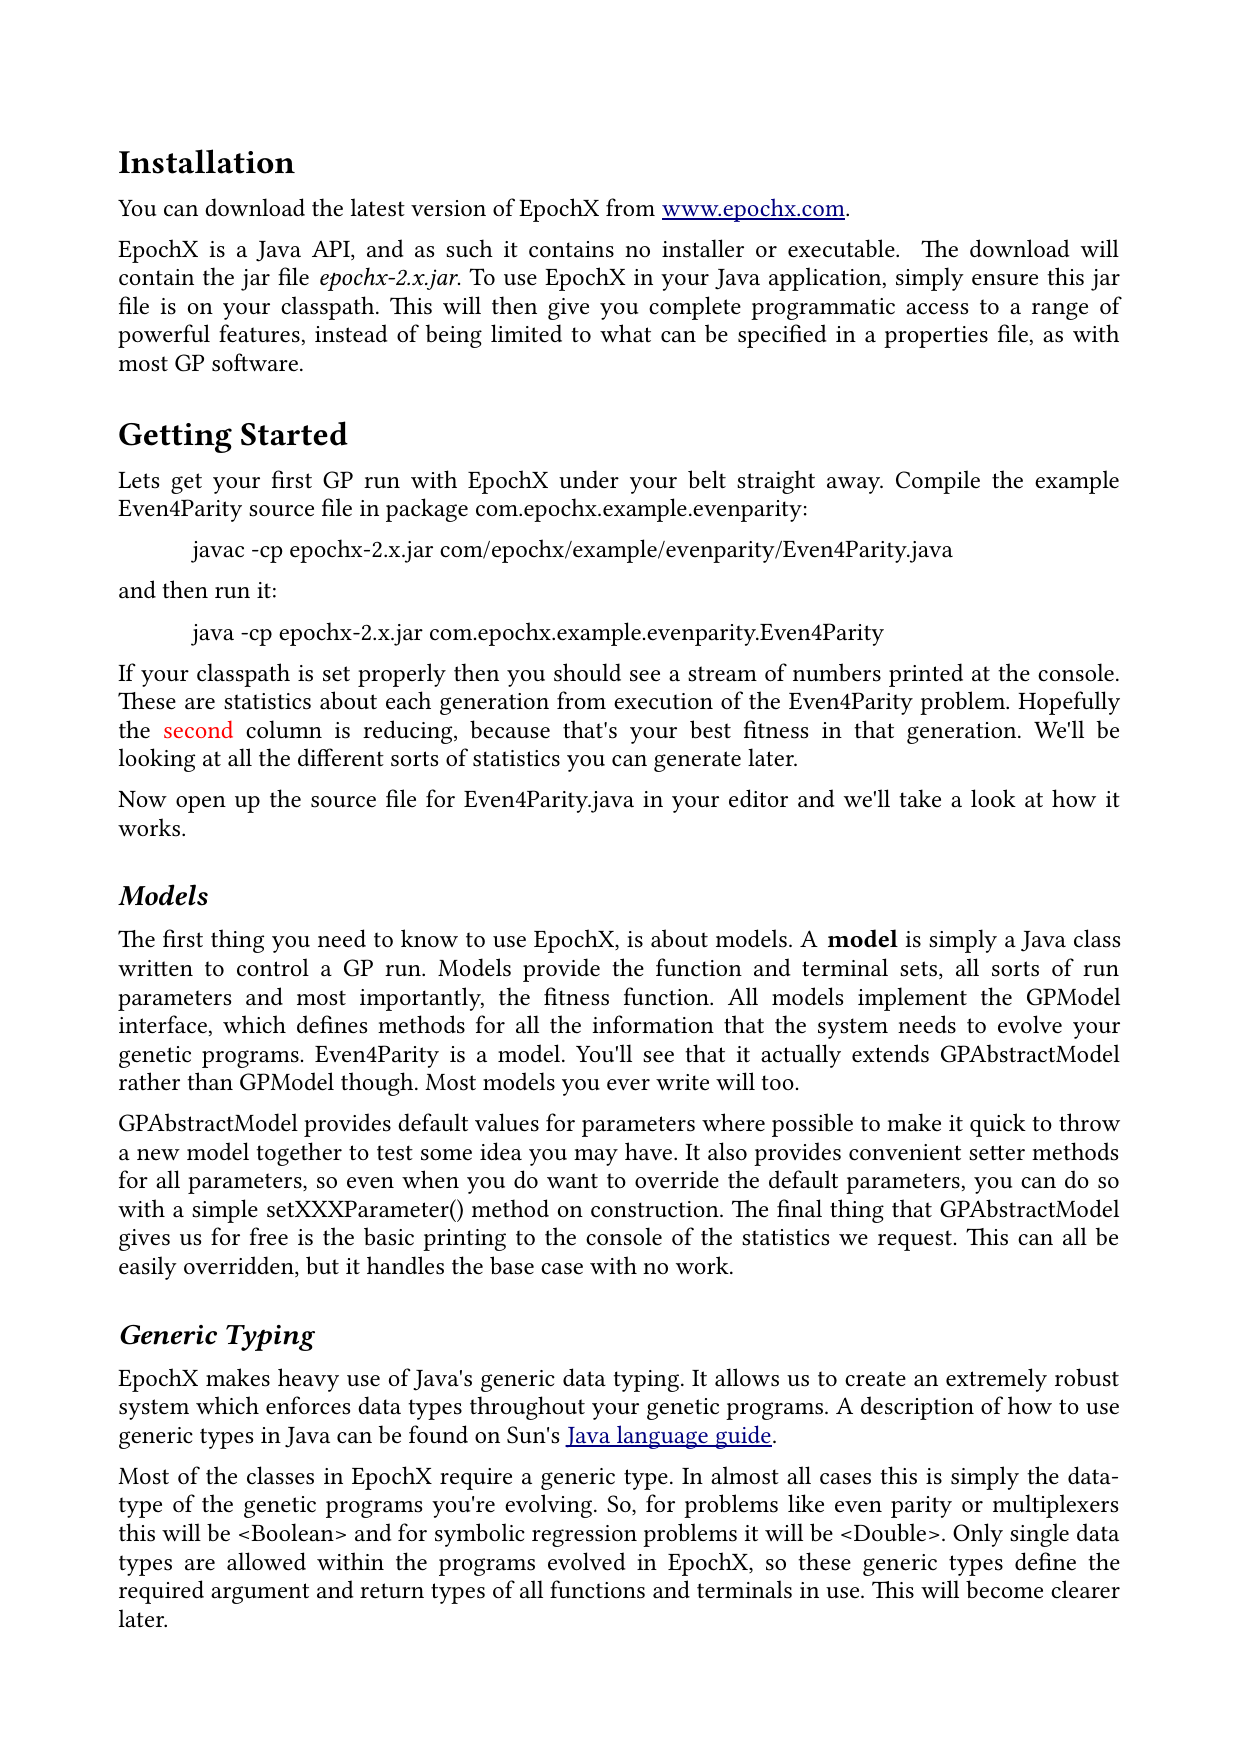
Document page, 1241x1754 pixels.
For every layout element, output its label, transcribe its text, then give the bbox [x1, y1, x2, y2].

text javac -cp epochx-2.x.jar com/epochx/example/evenparity/Even4Parity.java [118, 535, 1122, 564]
text Now open up the source file for Even4Parity.java in your editor and we'll take a look at how it works. [118, 785, 1122, 842]
text The first thing you need to know to use EpochX, is about models. A model is simply a Java class written to control a GP run. Models provide the function and terminal sets, all sorts of run parameters and most importantly, the fitness function. All models implement the GPModel interface, which defines methods for all the information that the system needs to evolve your genetic programs. Even4Parity is a model. You'll see that it actually extends GPAbstractModel rather than GPModel though. Most models you ever write will too. [118, 926, 1122, 1097]
subtitle Getting Started [118, 415, 1122, 453]
text Most of the classes in EpochX require a generic type. In almost all cases this is simply the data-type of the genetic programs you're evolving. So, for problems like even parity or multiplexers this will be <Boolean> and for symbolic regression problems it will be <Double>. Only single data types are allowed within the programs evolved in EpochX, so these generic types define the required argument and return types of all functions and terminals in use. This will become clearer later. [118, 1462, 1122, 1633]
subtitle Installation [118, 143, 1122, 181]
subtitle Models [118, 880, 1122, 913]
text Lets get your first GP run with EpochX under your belt straight away. Compile the example Even4Parity source file in package com.epochx.example.evenparity: [118, 466, 1122, 523]
subtitle Generic Typing [118, 1318, 1122, 1351]
text java -cp epochx-2.x.jar com.epochx.example.evenparity.Even4Parity [118, 617, 1122, 646]
text EpochX makes heavy use of Java's generic data typing. It allows us to create an extremely robust system which enforces data types throughout your genetic programs. A description of how to use generic types in Java can be found on Sun's Java language guide. [118, 1364, 1122, 1449]
text and then run it: [118, 576, 1122, 605]
text You can download the latest version of EpochX from www.epochx.com. [118, 194, 1122, 222]
text EpochX is a Java API, and as such it contains no installer or executable. The download will contain the jar file epochx-2.x.jar. To use EpochX in your Java application, simply ensure this jar file is on your classpath. This will then give you complete programmatic access to a range of powerful features, instead of being limited to what can be specified in a properties file, as with most GP software. [118, 235, 1122, 378]
text GPAbstractModel provides default values for parameters where possible to make it quick to throw a new model together to test some idea you may have. It also provides convenient setter methods for all parameters, so even when you do want to override the default parameters, you can do so with a simple setXXXParameter() method on construction. The final thing that GPAbstractModel gives us for free is the basic printing to the console of the statistics we request. This can all be easily overridden, but it handles the base case with no work. [118, 1109, 1122, 1281]
text If your classpath is set properly then you should see a stream of numbers printed at the console. These are statistics about each generation from execution of the Even4Parity problem. Hopefully the second column is reducing, because that's your best fitness in that generation. We'll be looking at all the different sorts of statistics you can generate later. [118, 658, 1122, 773]
